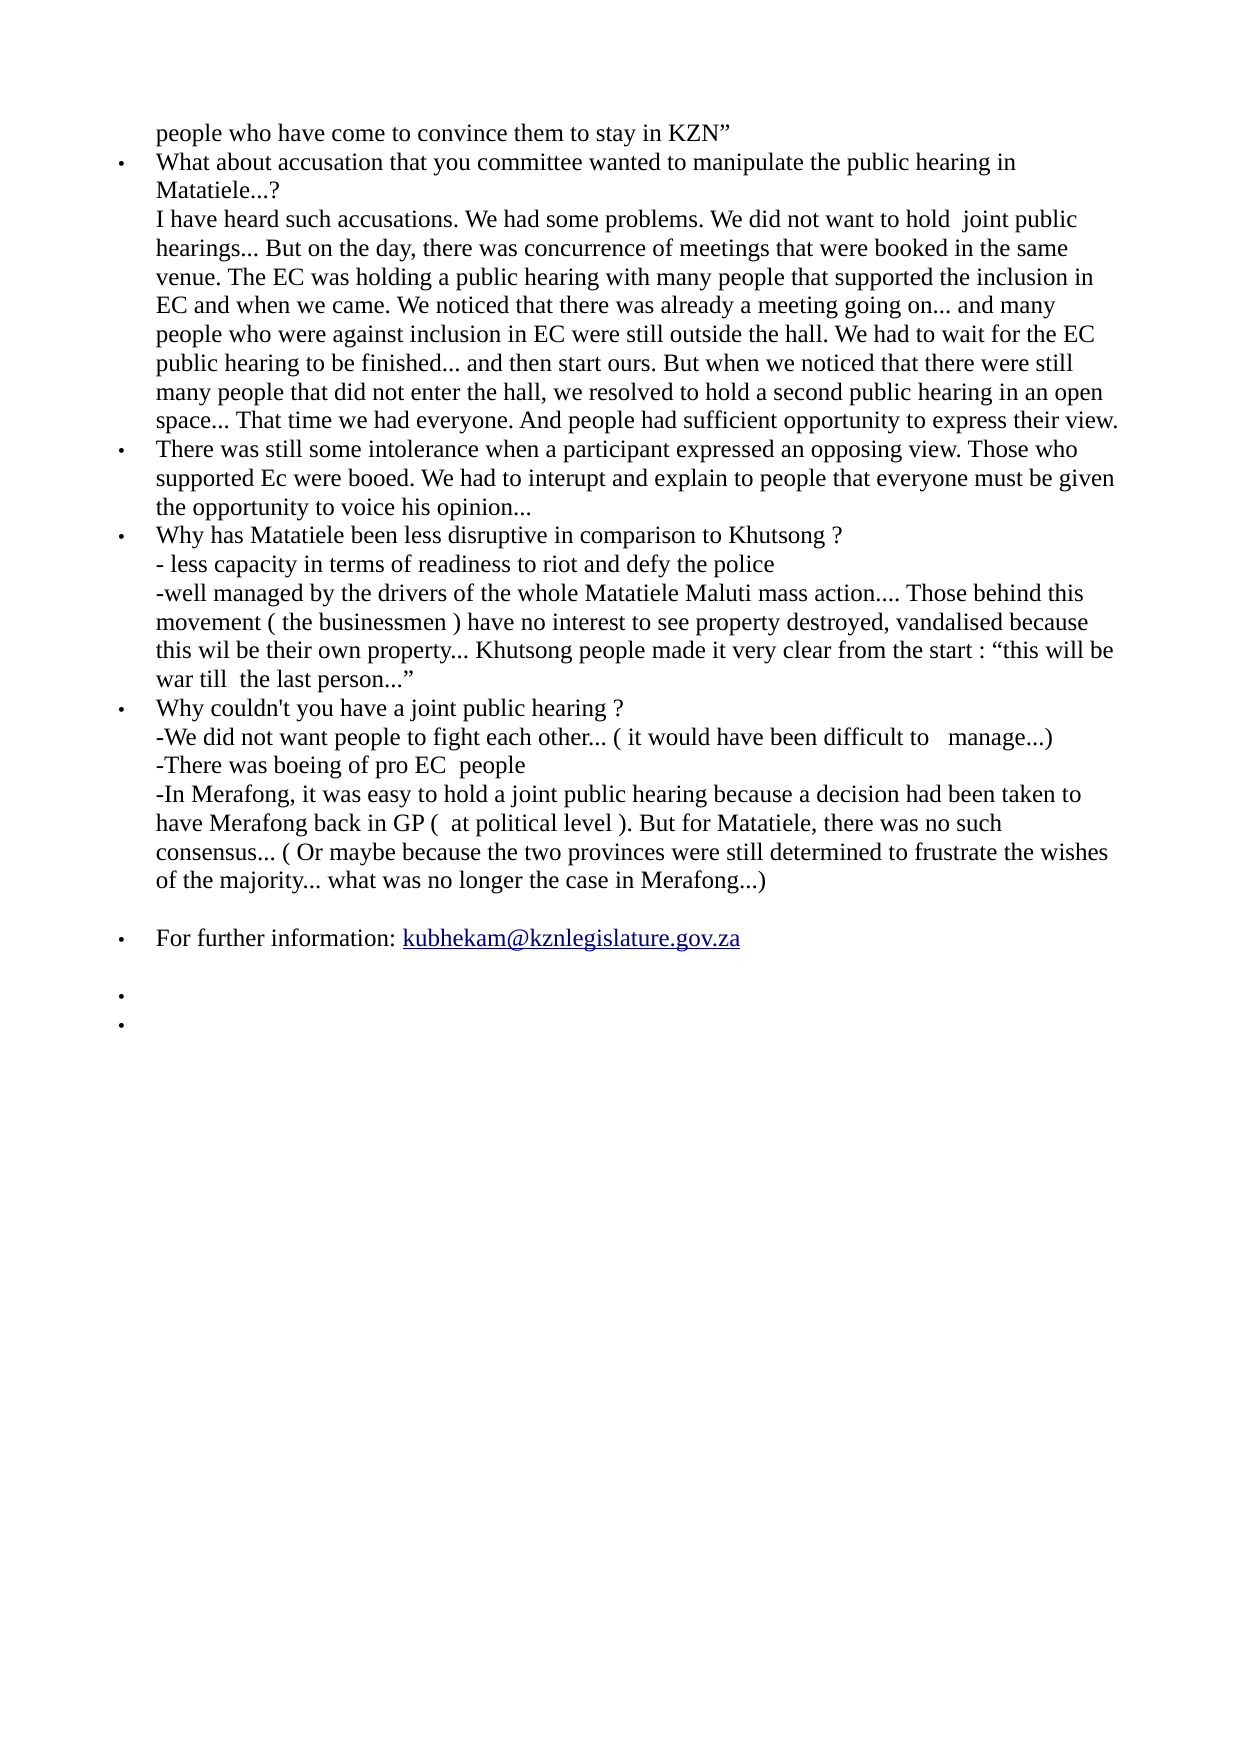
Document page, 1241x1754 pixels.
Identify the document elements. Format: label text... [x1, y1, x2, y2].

list I have heard such accusations. We had some problems. We did not want to hold joint public hearings... But on the day, there was concurrence of meetings that were booked in the same venue. The EC was holding a public hearing with many people that supported the inclusion in EC and when we came. We noticed that there was already a meeting going on... and many people who were against inclusion in EC were still outside the hall. We had to wait for the EC public hearing to be finished... and then start ours. But when we noticed that there were still many people that did not enter the hall, we resolved to hold a second public hearing in an open space... That time we had everyone. And people had sufficient opportunity to express their view. [118, 204, 1122, 434]
list -We did not want people to fight each other... ( it would have been difficult to manage...) [118, 722, 1122, 751]
list -well managed by the drivers of the whole Matatiele Maluti mass action.... Those behind this movement ( the businessmen ) have no interest to see property destroyed, vandalised because this wil be their own property... Khutsong people made it very clear from the start : “this will be war till the last person...” [118, 578, 1122, 693]
list -In Merafong, it was easy to hold a joint public hearing because a decision had been taken to have Merafong back in GP ( at political level ). But for Matatiele, there was no such consensus... ( Or maybe because the two provinces were still determined to frustrate the wishes of the majority... what was no longer the case in Merafong...) [118, 779, 1122, 894]
list There was still some intolerance when a participant expressed an opposing view. Those who supported Ec were booed. We had to interupt and explain to people that everyone must be given the opportunity to voice his opinion... [118, 434, 1122, 521]
list -There was boeing of pro EC people [118, 751, 1122, 779]
list What about accusation that you committee wanted to manipulate the public hearing in Matatiele...? [118, 147, 1122, 204]
list Why couldn't you have a joint public hearing ? [118, 693, 1122, 722]
list - less capacity in terms of readiness to riot and defy the police [118, 549, 1122, 578]
list For further information: kubhekam@kznlegislature.gov.za [118, 923, 1122, 952]
list Why has Matatiele been less disruptive in comparison to Khutsong ? [118, 521, 1122, 549]
list people who have come to convince them to stay in KZN” [118, 118, 1122, 147]
